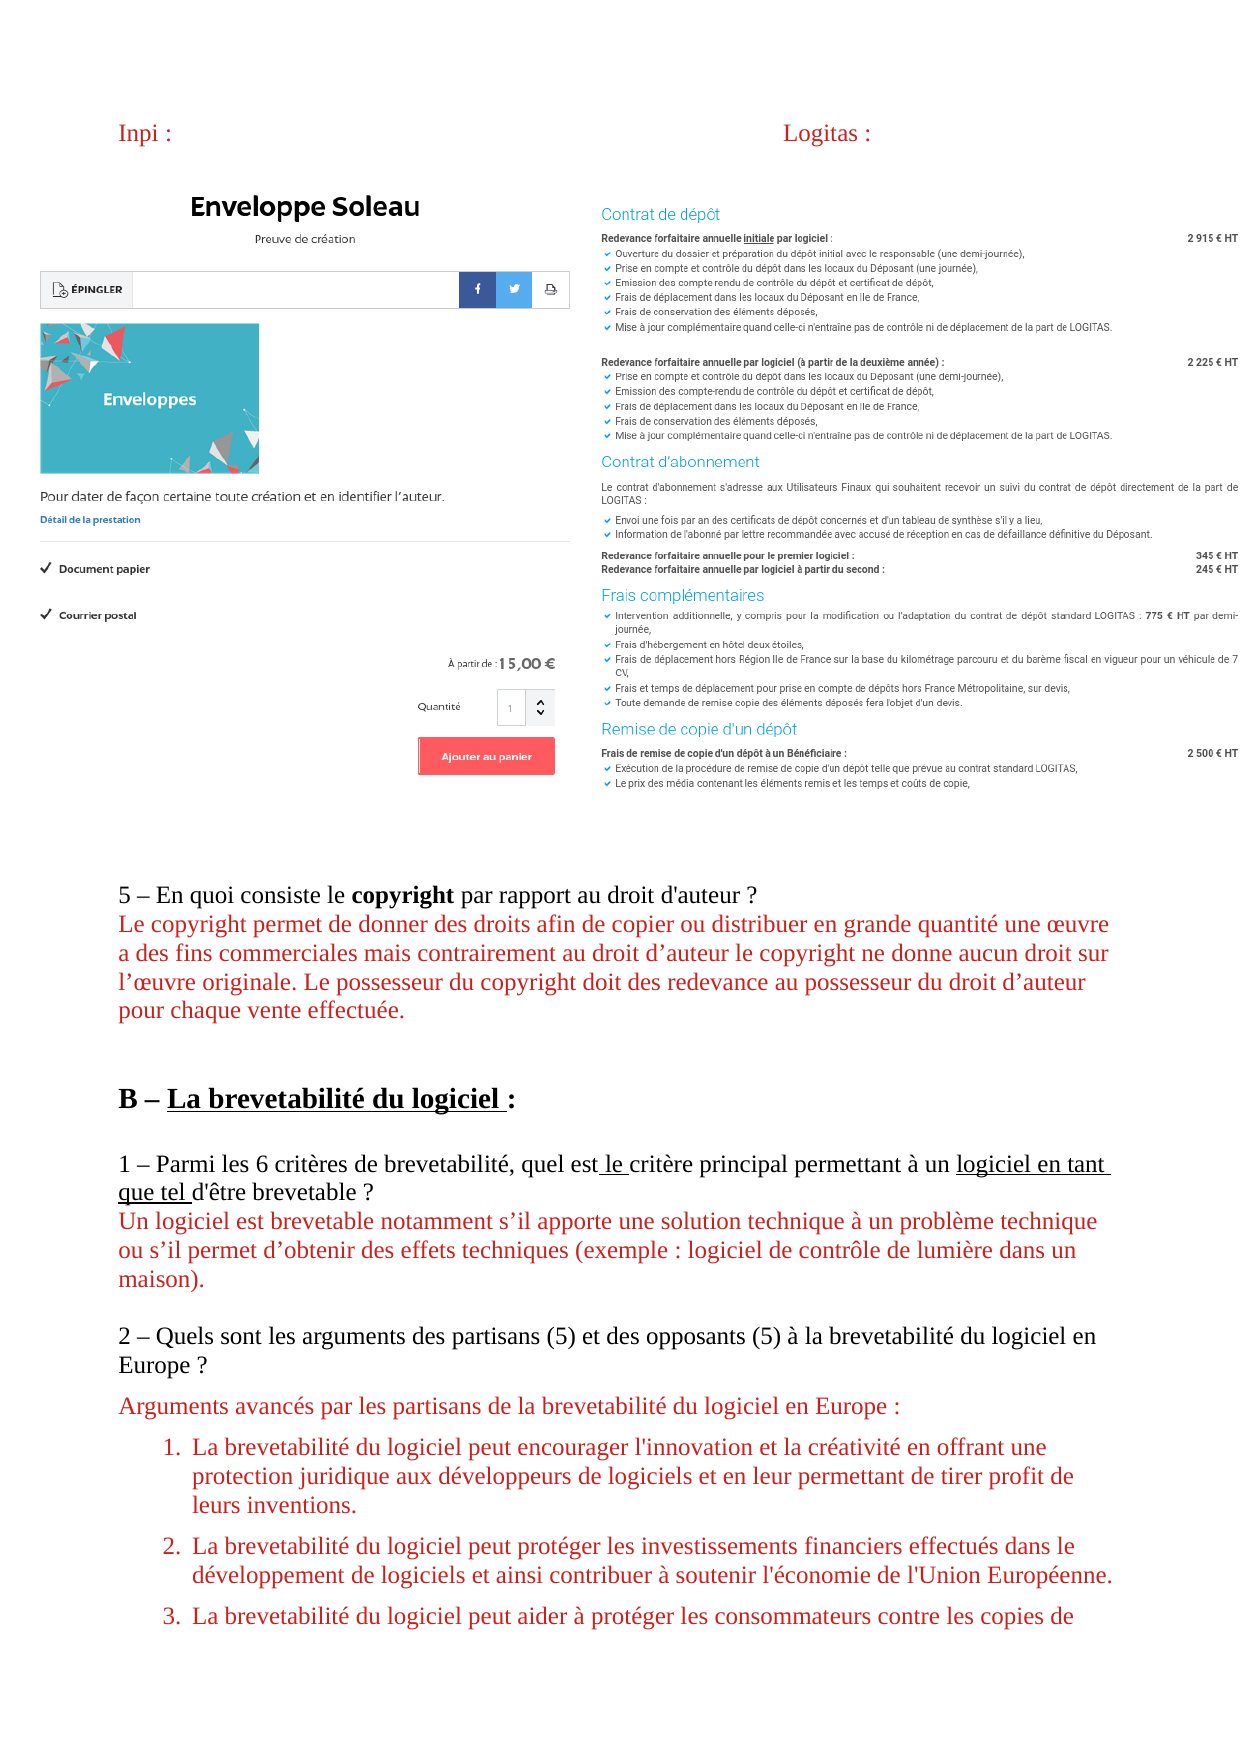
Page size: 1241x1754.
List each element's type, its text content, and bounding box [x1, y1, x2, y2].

text Inpi : Logitas : [118, 118, 1122, 823]
text Le copyright permet de donner des droits afin de copier ou distribuer en grande quantité une œuvre a des fins commerciales mais contrairement au droit d’auteur le copyright ne donne aucun droit sur l’œuvre originale. Le possesseur du copyright doit des redevance au possesseur du droit d’auteur pour chaque vente effectuée. [118, 909, 1122, 1024]
list La brevetabilité du logiciel peut encourager l'innovation et la créativité en offrant une protection juridique aux développeurs de logiciels et en leur permettant de tirer profit de leurs inventions. [162, 1432, 1122, 1519]
text Un logiciel est brevetable notamment s’il apporte une solution technique à un problème technique ou s’il permet d’obtenir des effets techniques (exemple : logiciel de contrôle de lumière dans un maison). [118, 1206, 1122, 1292]
picture [597, 194, 1241, 795]
text Arguments avancés par les partisans de la brevetabilité du logiciel en Europe : [118, 1391, 1122, 1420]
list La brevetabilité du logiciel peut aider à protéger les consommateurs contre les copies de [162, 1601, 1122, 1630]
text B – La brevetabilité du logiciel : [118, 1082, 1122, 1115]
text 2 – Quels sont les arguments des partisans (5) et des opposants (5) à la brevetabilité du logiciel en Europe ? [118, 1321, 1122, 1379]
text 1 – Parmi les 6 critères de brevetabilité, quel est le critère principal permettant à un logiciel en tant que tel d'être brevetable ? [118, 1149, 1122, 1206]
picture [28, 189, 584, 791]
text 5 – En quoi consiste le copyright par rapport au droit d'auteur ? [118, 880, 1122, 909]
list La brevetabilité du logiciel peut protéger les investissements financiers effectués dans le développement de logiciels et ainsi contribuer à soutenir l'économie de l'Union Européenne. [162, 1531, 1122, 1589]
